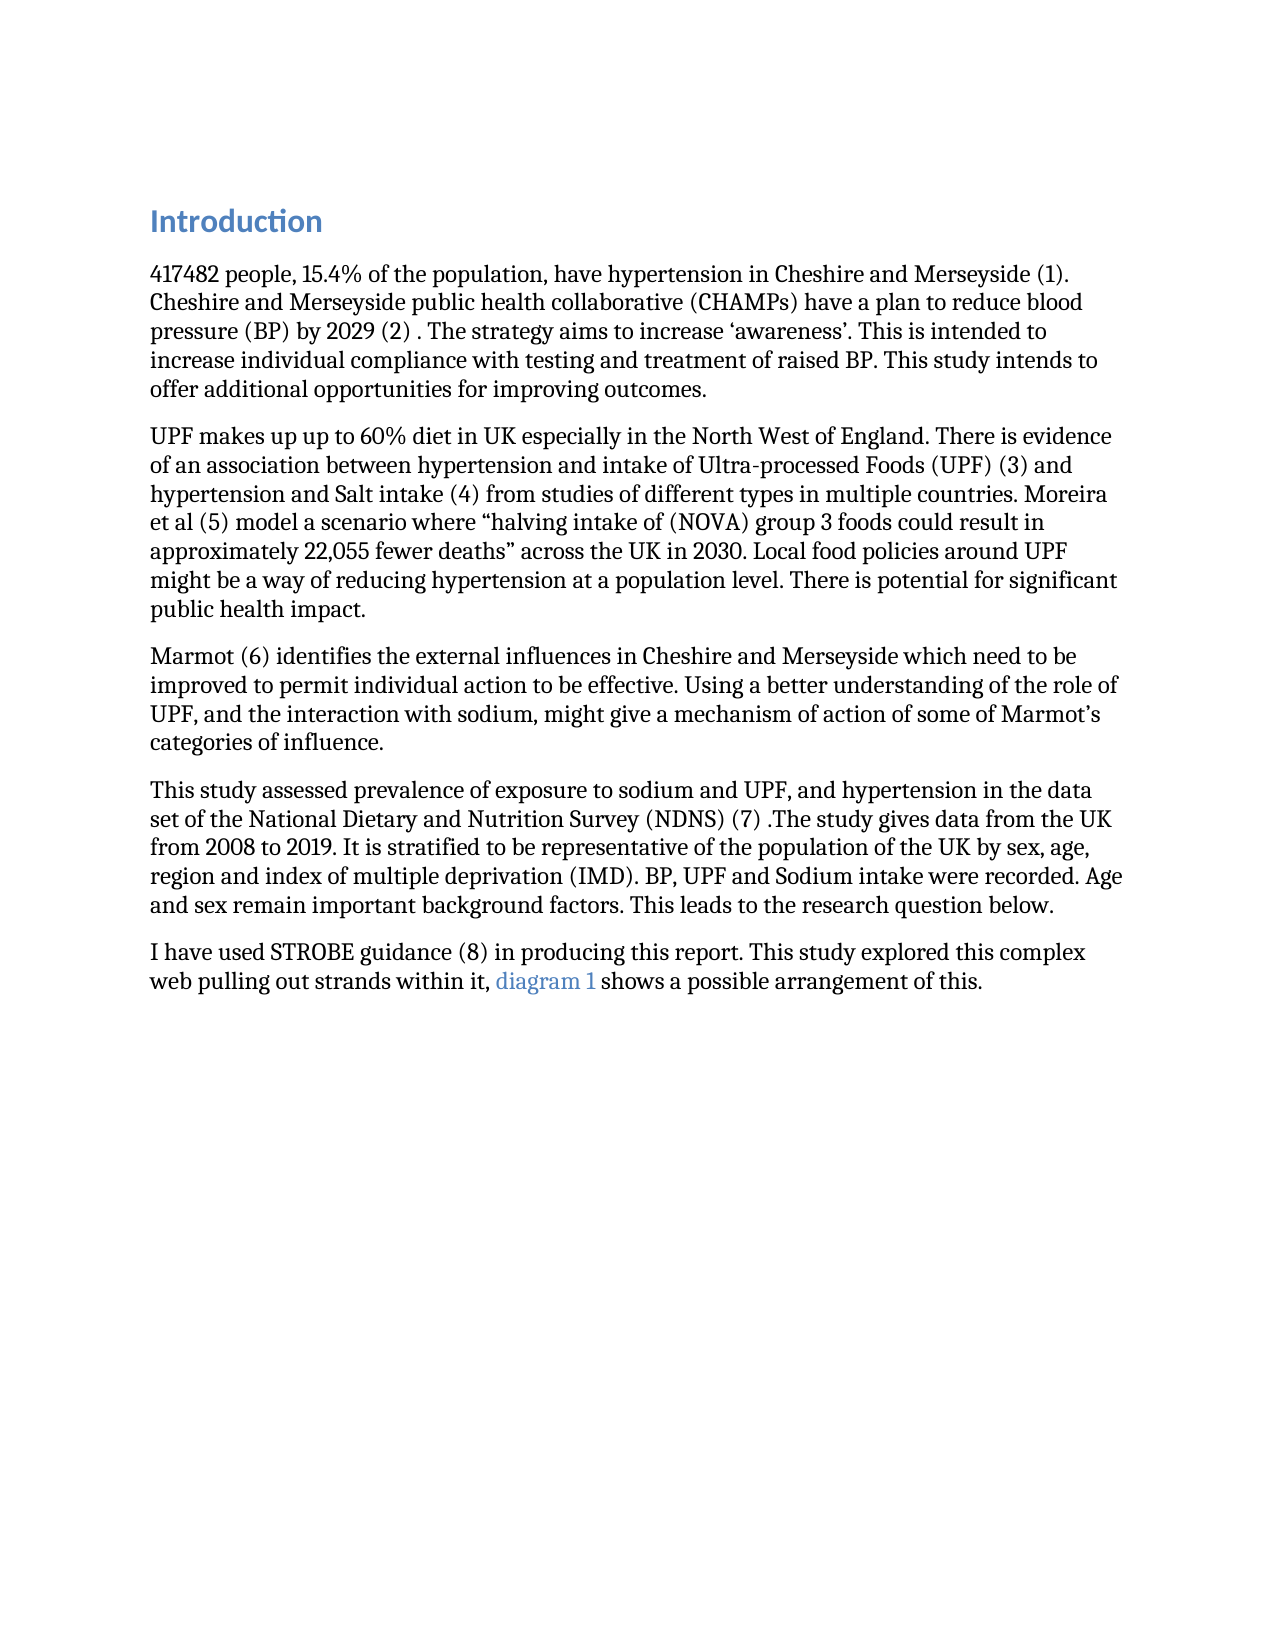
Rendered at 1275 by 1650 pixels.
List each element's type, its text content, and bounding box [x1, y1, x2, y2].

subtitle Introduction [150, 200, 1125, 241]
text I have used STROBE guidance (8) in producing this report. This study explored this complex web pulling out strands within it, diagram 1 shows a possible arrangement of this. [150, 938, 1125, 996]
text 417482 people, 15.4% of the population, have hypertension in Cheshire and Merseyside (1). Cheshire and Merseyside public health collaborative (CHAMPs) have a plan to reduce blood pressure (BP) by 2029 (2) . The strategy aims to increase ‘awareness’. This is intended to increase individual compliance with testing and treatment of raised BP. This study intends to offer additional opportunities for improving outcomes. [150, 259, 1125, 403]
text This study assessed prevalence of exposure to sodium and UPF, and hypertension in the data set of the National Dietary and Nutrition Survey (NDNS) (7) .The study gives data from the UK from 2008 to 2019. It is stratified to be representative of the population of the UK by sex, age, region and index of multiple deprivation (IMD). BP, UPF and Sodium intake were recorded. Age and sex remain important background factors. This leads to the research question below. [150, 776, 1125, 919]
text Marmot (6) identifies the external influences in Cheshire and Merseyside which need to be improved to permit individual action to be effective. Using a better understanding of the role of UPF, and the interaction with sodium, might give a mechanism of action of some of Marmot’s categories of influence. [150, 642, 1125, 757]
text UPF makes up up to 60% diet in UK especially in the North West of England. There is evidence of an association between hypertension and intake of Ultra-processed Foods (UPF) (3) and hypertension and Salt intake (4) from studies of different types in multiple countries. Moreira et al (5) model a scenario where “halving intake of (NOVA) group 3 foods could result in approximately 22,055 fewer deaths” across the UK in 2030. Local food policies around UPF might be a way of reducing hypertension at a population level. There is potential for significant public health impact. [150, 422, 1125, 623]
